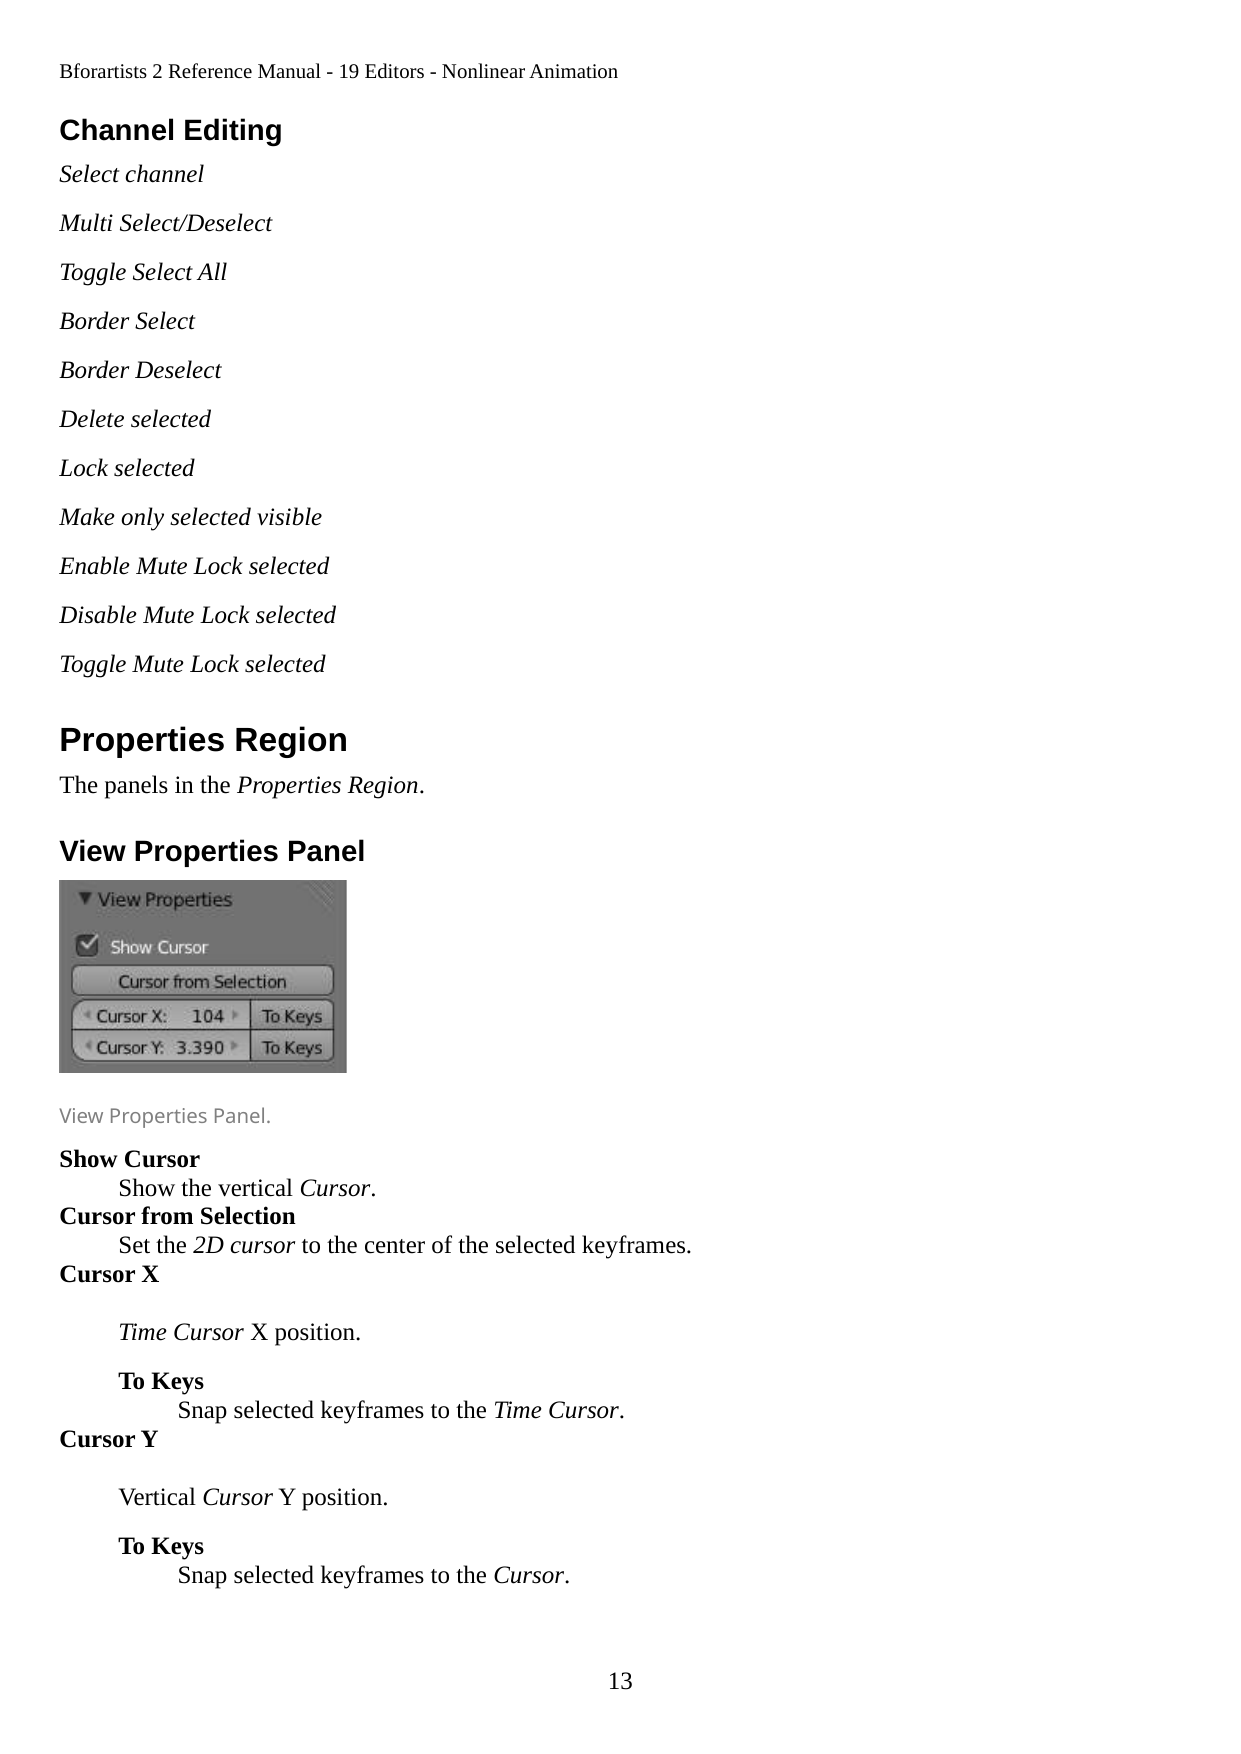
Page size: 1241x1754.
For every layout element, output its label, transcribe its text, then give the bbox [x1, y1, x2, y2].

subtitle View Properties Panel [59, 834, 1181, 868]
subtitle To Keys [118, 1366, 1181, 1395]
subtitle Show Cursor [59, 1144, 1181, 1173]
text Delete selected [59, 404, 1181, 433]
text View Properties Panel. [59, 1098, 1181, 1129]
list Snap selected keyframes to the Cursor. [177, 1560, 1181, 1588]
subtitle Cursor from Selection [59, 1201, 1181, 1230]
text Make only selected visible [59, 502, 1181, 531]
subtitle Cursor X [59, 1259, 1181, 1288]
subtitle Cursor Y [59, 1424, 1181, 1452]
text Time Cursor X position. [118, 1317, 1181, 1346]
list Show the vertical Cursor. [118, 1173, 1181, 1201]
text Enable Mute Lock selected [59, 551, 1181, 580]
text Border Deselect [59, 355, 1181, 384]
subtitle Channel Editing [59, 113, 1181, 146]
picture [59, 880, 347, 1073]
text Multi Select/Deselect [59, 208, 1181, 237]
text Border Select [59, 306, 1181, 335]
text Toggle Mute Lock selected [59, 649, 1181, 678]
text Lock selected [59, 453, 1181, 482]
text Select channel [59, 159, 1181, 188]
text Toggle Select All [59, 257, 1181, 286]
list Snap selected keyframes to the Time Cursor. [177, 1395, 1181, 1424]
text The panels in the Properties Region. [59, 771, 1181, 799]
subtitle To Keys [118, 1531, 1181, 1560]
text Vertical Cursor Y position. [118, 1482, 1181, 1511]
list Set the 2D cursor to the center of the selected keyframes. [118, 1230, 1181, 1259]
subtitle Properties Region [59, 719, 1181, 758]
text Disable Mute Lock selected [59, 600, 1181, 629]
